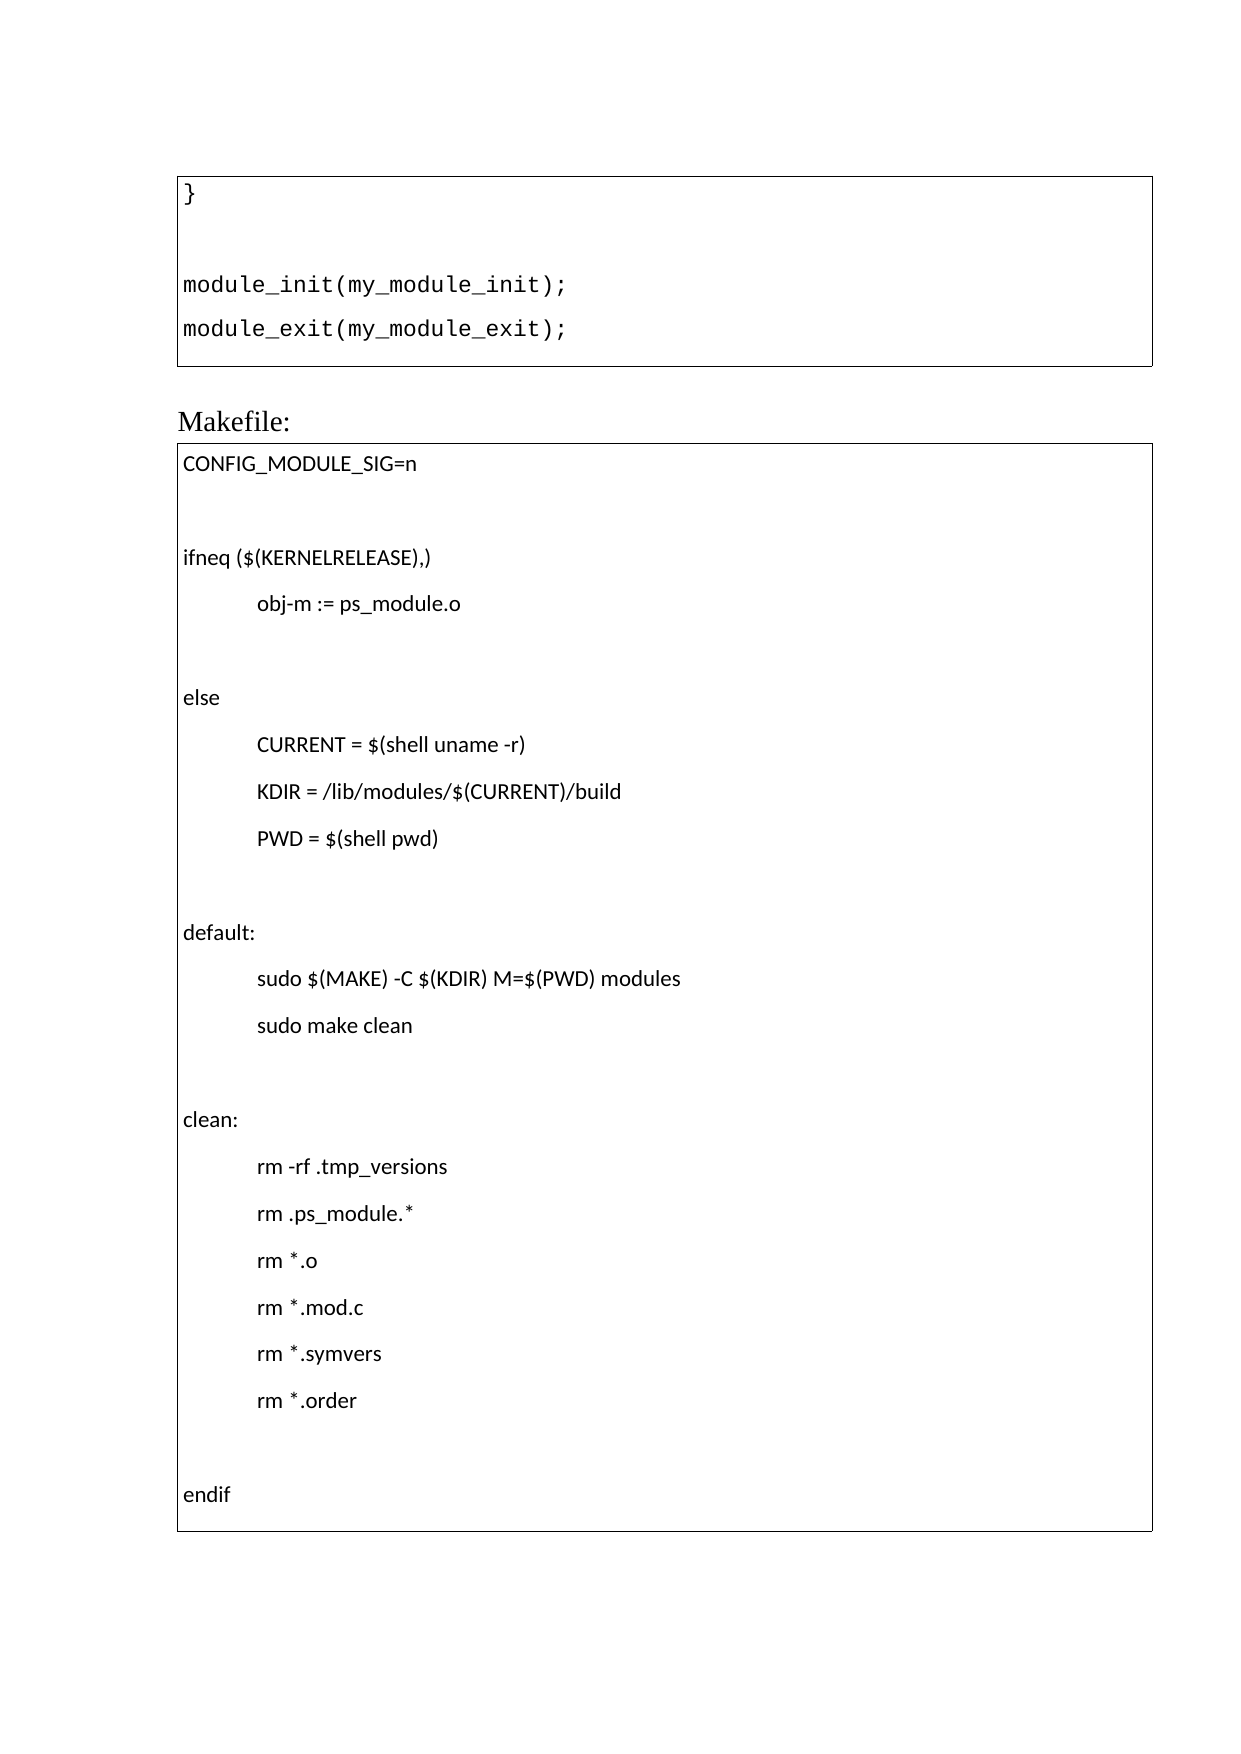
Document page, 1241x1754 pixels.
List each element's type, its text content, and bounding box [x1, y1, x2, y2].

text Makefile: [177, 404, 1152, 438]
table_header } module_init(my_module_init); module_exit(my_module_exit); [178, 177, 1152, 366]
table_header CONFIG_MODULE_SIG=n ifneq ($(KERNELRELEASE),) obj-m := ps_module.o else CURRENT = $(shell uname -r) KDIR = /lib/modules/$(CURRENT)/build PWD = $(shell pwd) default: sudo $(MAKE) -C $(KDIR) M=$(PWD) modules sudo make clean clean: rm -rf .tmp_versions rm .ps_module.* rm *.o rm *.mod.c rm *.symvers rm *.order endif [178, 444, 1152, 1531]
